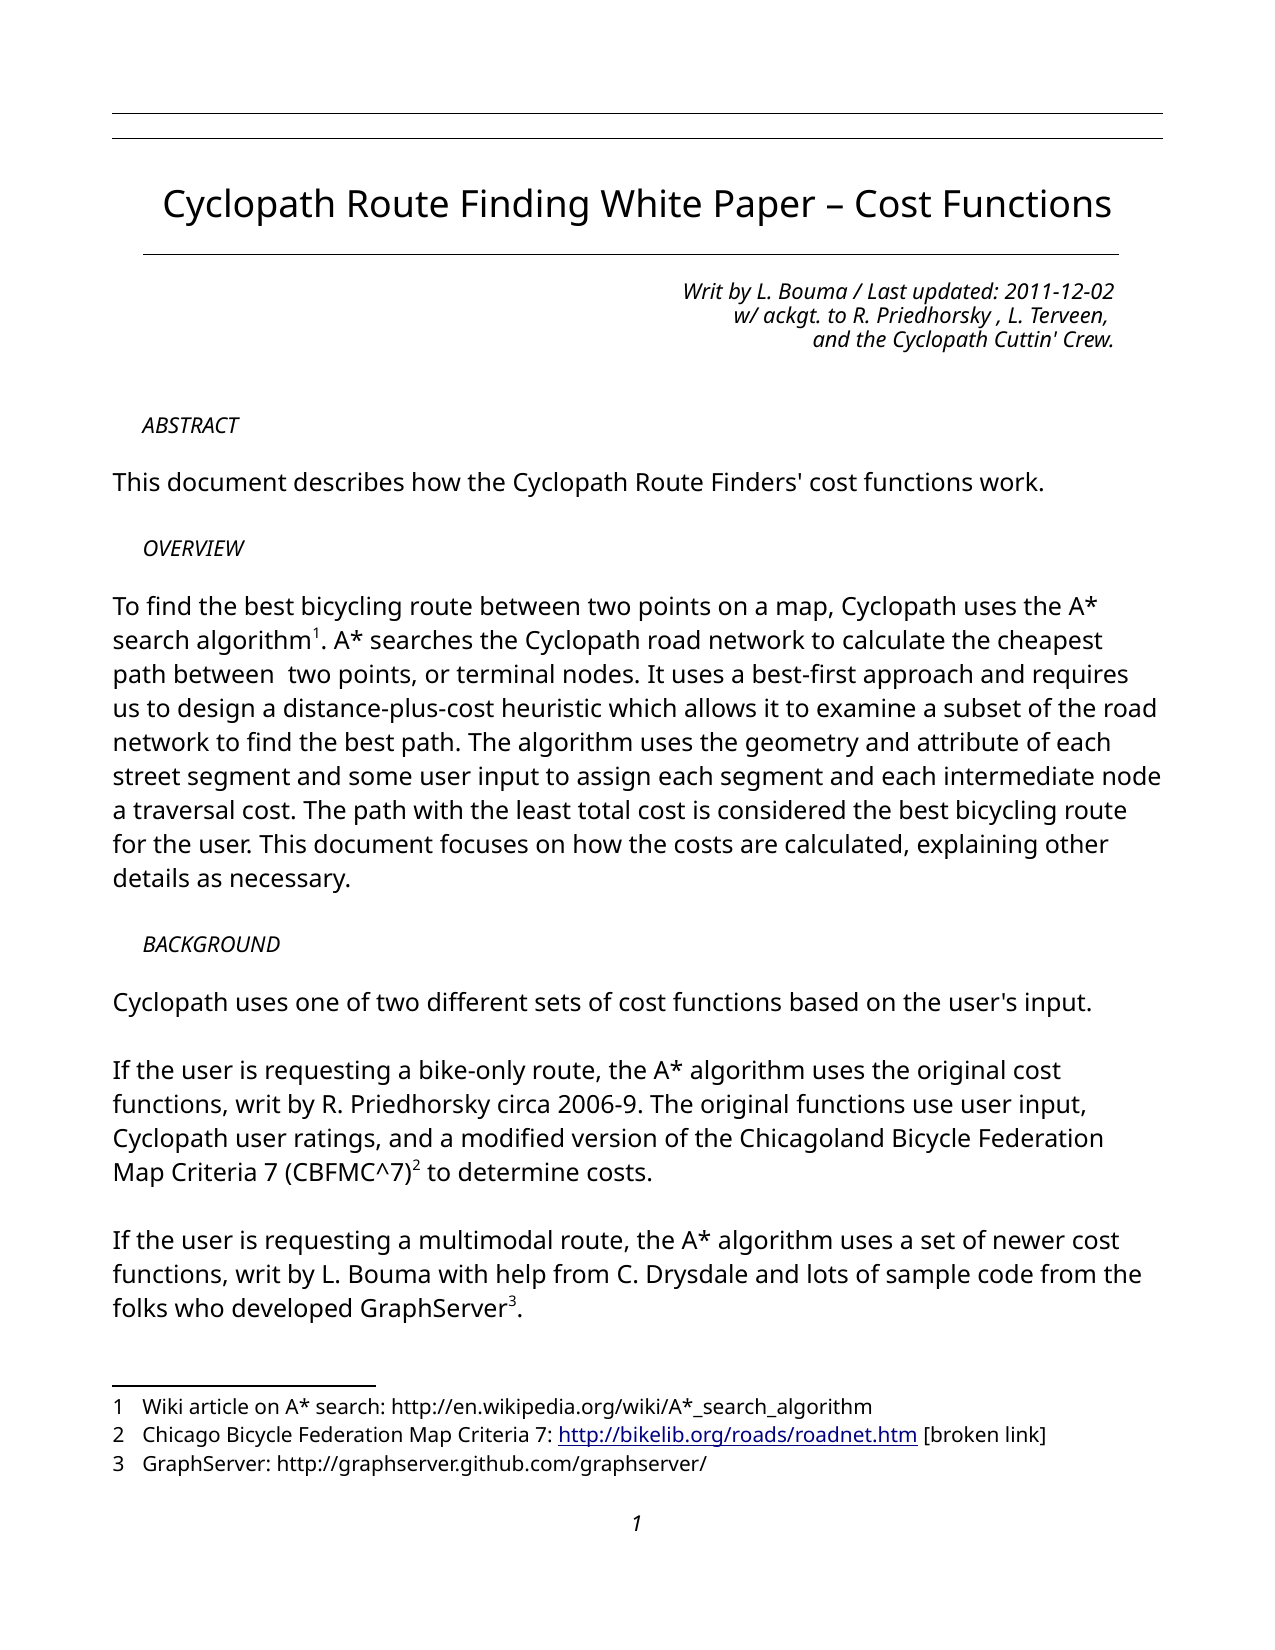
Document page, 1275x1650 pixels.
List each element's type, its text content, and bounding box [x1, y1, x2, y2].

text To find the best bicycling route between two points on a map, Cyclopath uses the A* search algorithm. A* searches the Cyclopath road network to calculate the cheapest path between two points, or terminal nodes. It uses a best-first approach and requires us to design a distance-plus-cost heuristic which allows it to examine a subset of the road network to find the best path. The algorithm uses the geometry and attribute of each street segment and some user input to assign each segment and each intermediate node a traversal cost. The path with the least total cost is considered the best bicycling route for the user. This document focuses on how the costs are calculated, explaining other details as necessary. [112, 588, 1162, 895]
text OVERVIEW [142, 533, 1162, 563]
text Cyclopath uses one of two different sets of cost functions based on the user's input. [112, 984, 1162, 1018]
text ABSTRACT [142, 410, 1162, 439]
text BACKGROUND [142, 929, 1162, 959]
text Chicago Bicycle Federation Map Criteria 7: http://bikelib.org/roads/roadnet.htm [broken link] [112, 1421, 1162, 1449]
text Writ by L. Bouma / Last updated: 2011-12-02 [112, 280, 1117, 304]
text Cyclopath Route Finding White Paper – Cost Functions [112, 178, 1162, 229]
text GraphServer: http://graphserver.github.com/graphserver/ [112, 1449, 1162, 1477]
text Wiki article on A* search: http://en.wikipedia.org/wiki/A*_search_algorithm [112, 1392, 1162, 1421]
text w/ ackgt. to R. Priedhorsky , L. Terveen, [112, 304, 1117, 328]
text This document describes how the Cyclopath Route Finders' cost functions work. [112, 465, 1162, 499]
text and the Cyclopath Cuttin' Crew. [112, 328, 1117, 352]
text If the user is requesting a bike-only route, the A* algorithm uses the original cost functions, writ by R. Priedhorsky circa 2006-9. The original functions use user input, Cyclopath user ratings, and a modified version of the Chicagoland Bicycle Federation Map Criteria 7 (CBFMC^7) to determine costs. [112, 1053, 1162, 1189]
text If the user is requesting a multimodal route, the A* algorithm uses a set of newer cost functions, writ by L. Bouma with help from C. Drysdale and lots of sample code from the folks who developed GraphServer. [112, 1223, 1162, 1325]
